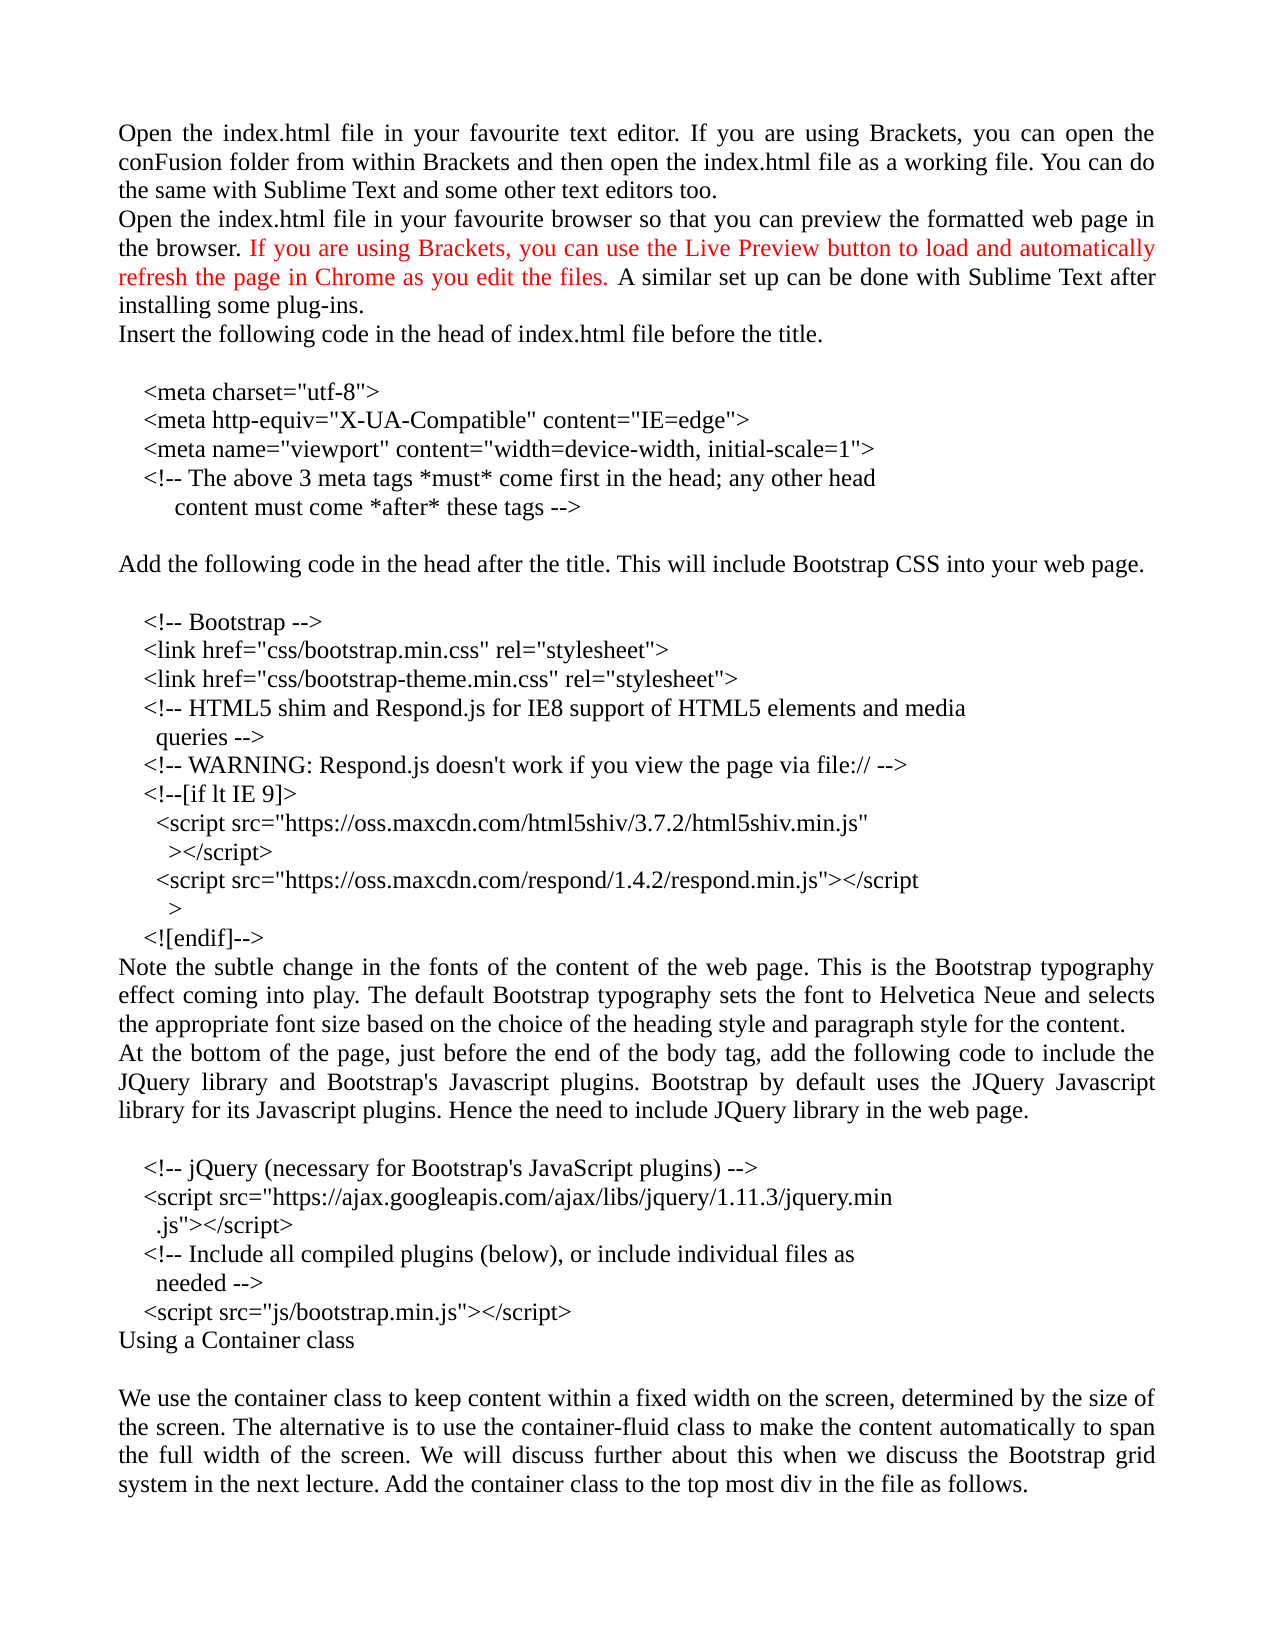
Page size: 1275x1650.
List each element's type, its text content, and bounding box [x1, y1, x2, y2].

text <link href="css/bootstrap.min.css" rel="stylesheet"> [118, 636, 1157, 664]
text Note the subtle change in the fonts of the content of the web page. This is the Bootstrap typography effect coming into play. The default Bootstrap typography sets the font to Helvetica Neue and selects the appropriate font size based on the choice of the heading style and paragraph style for the content. [118, 952, 1157, 1038]
text Open the index.html file in your favourite text editor. If you are using Brackets, you can open the conFusion folder from within Brackets and then open the index.html file as a working file. You can do the same with Sublime Text and some other text editors too. [118, 118, 1157, 204]
text .js"></script> [118, 1211, 1157, 1239]
text <meta name="viewport" content="width=device-width, initial-scale=1"> [118, 434, 1157, 463]
text <!-- The above 3 meta tags *must* come first in the head; any other head [118, 463, 1157, 492]
text <script src="https://ajax.googleapis.com/ajax/libs/jquery/1.11.3/jquery.min [118, 1182, 1157, 1211]
text <![endif]--> [118, 923, 1157, 952]
text <link href="css/bootstrap-theme.min.css" rel="stylesheet"> [118, 664, 1157, 693]
text Using a Container class [118, 1326, 1157, 1354]
text <!-- jQuery (necessary for Bootstrap's JavaScript plugins) --> [118, 1153, 1157, 1182]
text needed --> [118, 1268, 1157, 1297]
text Add the following code in the head after the title. This will include Bootstrap CSS into your web page. [118, 549, 1157, 578]
text We use the container class to keep content within a fixed width on the screen, determined by the size of the screen. The alternative is to use the container-fluid class to make the content automatically to span the full width of the screen. We will discuss further about this when we discuss the Bootstrap grid system in the next lecture. Add the container class to the top most div in the file as follows. [118, 1383, 1157, 1498]
text <script src="https://oss.maxcdn.com/html5shiv/3.7.2/html5shiv.min.js" [118, 808, 1157, 837]
text Open the index.html file in your favourite browser so that you can preview the formatted web page in the browser. If you are using Brackets, you can use the Live Preview button to load and automatically refresh the page in Chrome as you edit the files. A similar set up can be done with Sublime Text after installing some plug-ins. [118, 204, 1157, 319]
text <!-- Include all compiled plugins (below), or include individual files as [118, 1239, 1157, 1268]
text > [118, 894, 1157, 923]
text <meta charset="utf-8"> [118, 377, 1157, 406]
text <script src="https://oss.maxcdn.com/respond/1.4.2/respond.min.js"></script [118, 866, 1157, 894]
text ></script> [118, 837, 1157, 866]
text <!--[if lt IE 9]> [118, 779, 1157, 808]
text content must come *after* these tags --> [118, 492, 1157, 521]
text At the bottom of the page, just before the end of the body tag, add the following code to include the JQuery library and Bootstrap's Javascript plugins. Bootstrap by default uses the JQuery Javascript library for its Javascript plugins. Hence the need to include JQuery library in the web page. [118, 1038, 1157, 1124]
text <script src="js/bootstrap.min.js"></script> [118, 1297, 1157, 1326]
text <!-- WARNING: Respond.js doesn't work if you view the page via file:// --> [118, 751, 1157, 779]
text <!-- HTML5 shim and Respond.js for IE8 support of HTML5 elements and media [118, 693, 1157, 722]
text Insert the following code in the head of index.html file before the title. [118, 319, 1157, 348]
text queries --> [118, 722, 1157, 751]
text <!-- Bootstrap --> [118, 607, 1157, 636]
text <meta http-equiv="X-UA-Compatible" content="IE=edge"> [118, 406, 1157, 434]
